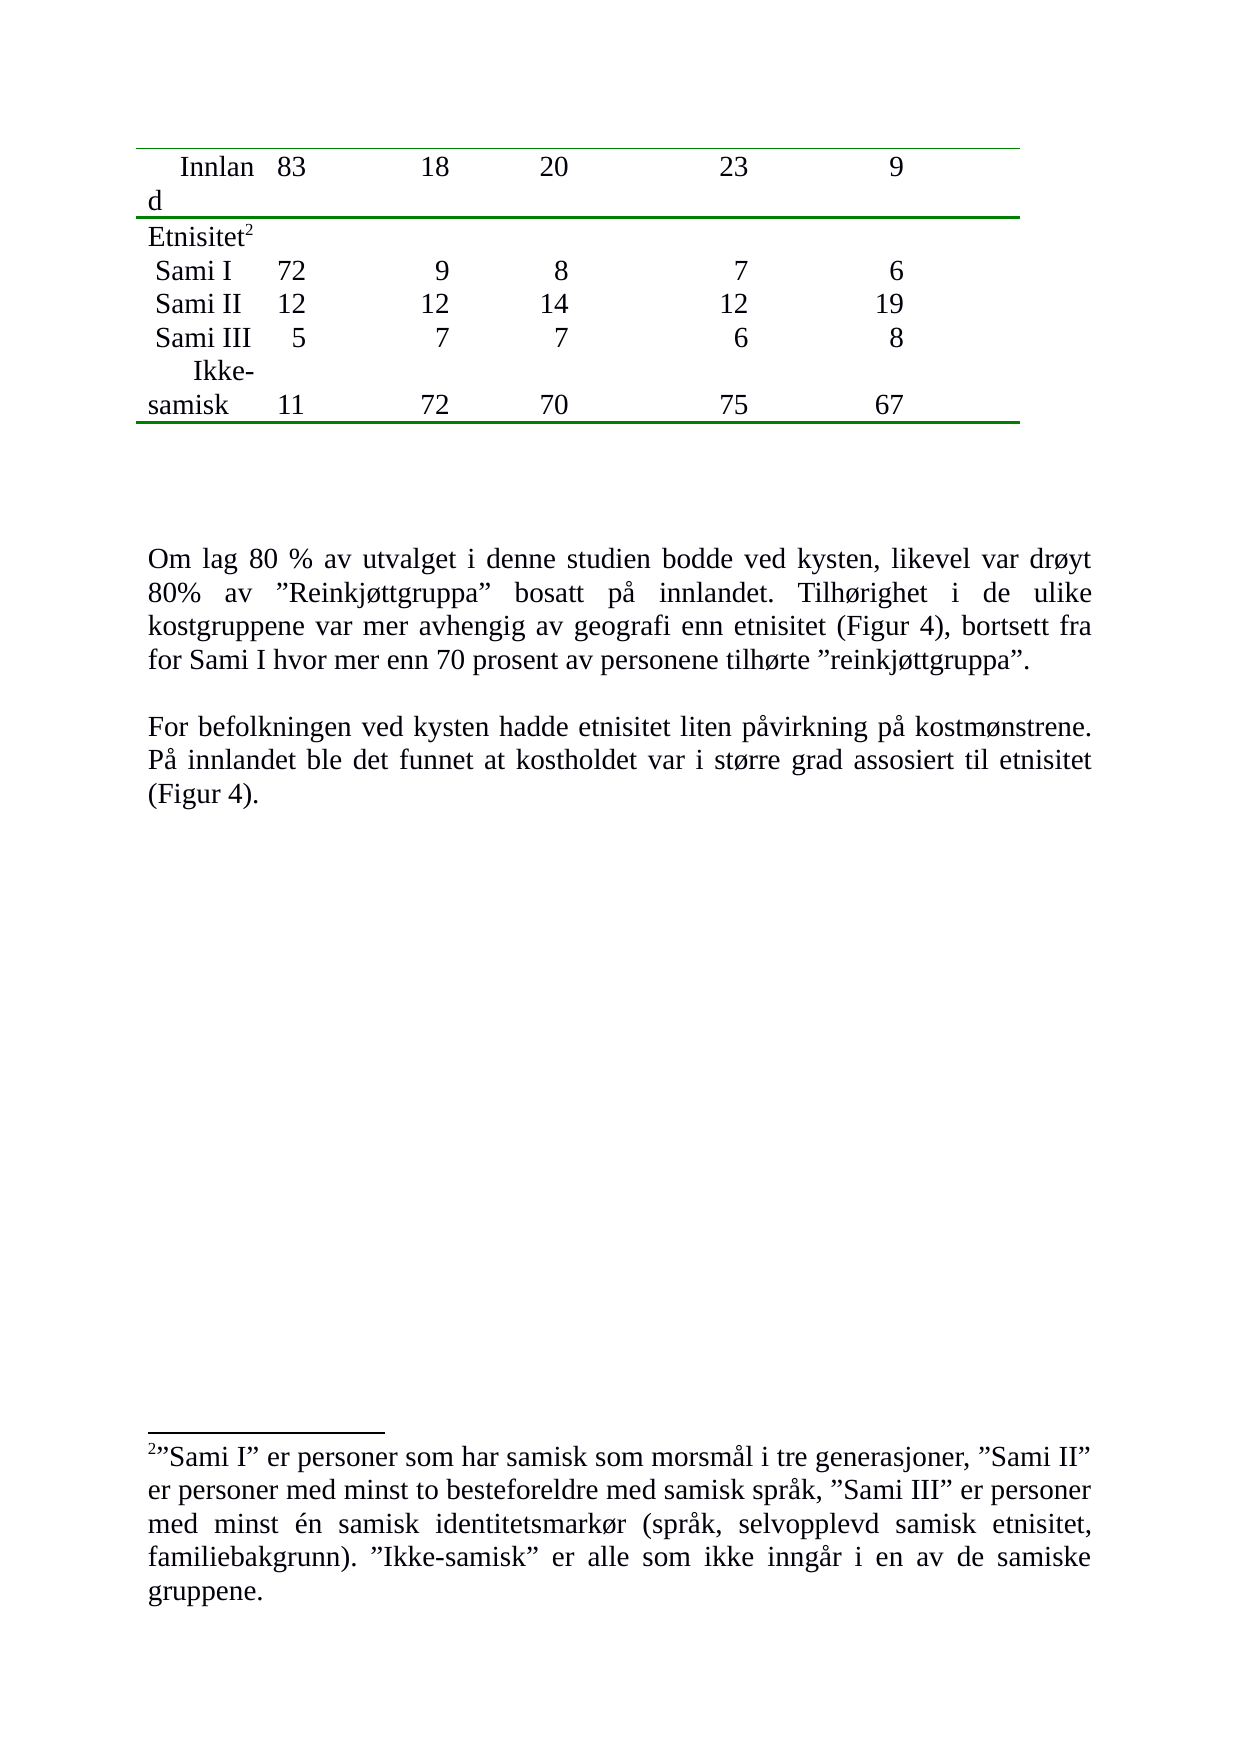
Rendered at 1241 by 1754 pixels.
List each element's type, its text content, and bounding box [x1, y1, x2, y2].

table_cell 18 [409, 149, 528, 216]
table_cell 6 19 8 67 [863, 219, 1020, 421]
table_cell Innland [136, 149, 266, 216]
text Om lag 80 % av utvalget i denne studien bodde ved kysten, likevel var drøyt 80% av ”Reinkjøttgruppa” bosatt på innlandet. Tilhørighet i de ulike kostgruppene var mer avhengig av geografi enn etnisitet (Figur 4), bortsett fra for Sami I hvor mer enn 70 prosent av personene tilhørte ”reinkjøttgruppa”. [148, 541, 1093, 675]
text For befolkningen ved kysten hadde etnisitet liten påvirkning på kostmønstrene. På innlandet ble det funnet at kostholdet var i større grad assosiert til etnisitet (Figur 4). [148, 709, 1093, 809]
table_cell 23 [708, 149, 863, 216]
table_cell 72 12 5 11 [266, 219, 409, 421]
table_cell 83 [266, 149, 409, 216]
table_cell 20 [528, 149, 708, 216]
table_cell 9 [863, 149, 1020, 216]
table_cell 7 12 6 75 [708, 219, 863, 421]
table_cell 8 14 7 70 [528, 219, 708, 421]
table_cell 9 12 7 72 [409, 219, 528, 421]
table_cell Etnisitet Sami I Sami II Sami III Ikke-samisk [136, 219, 266, 421]
